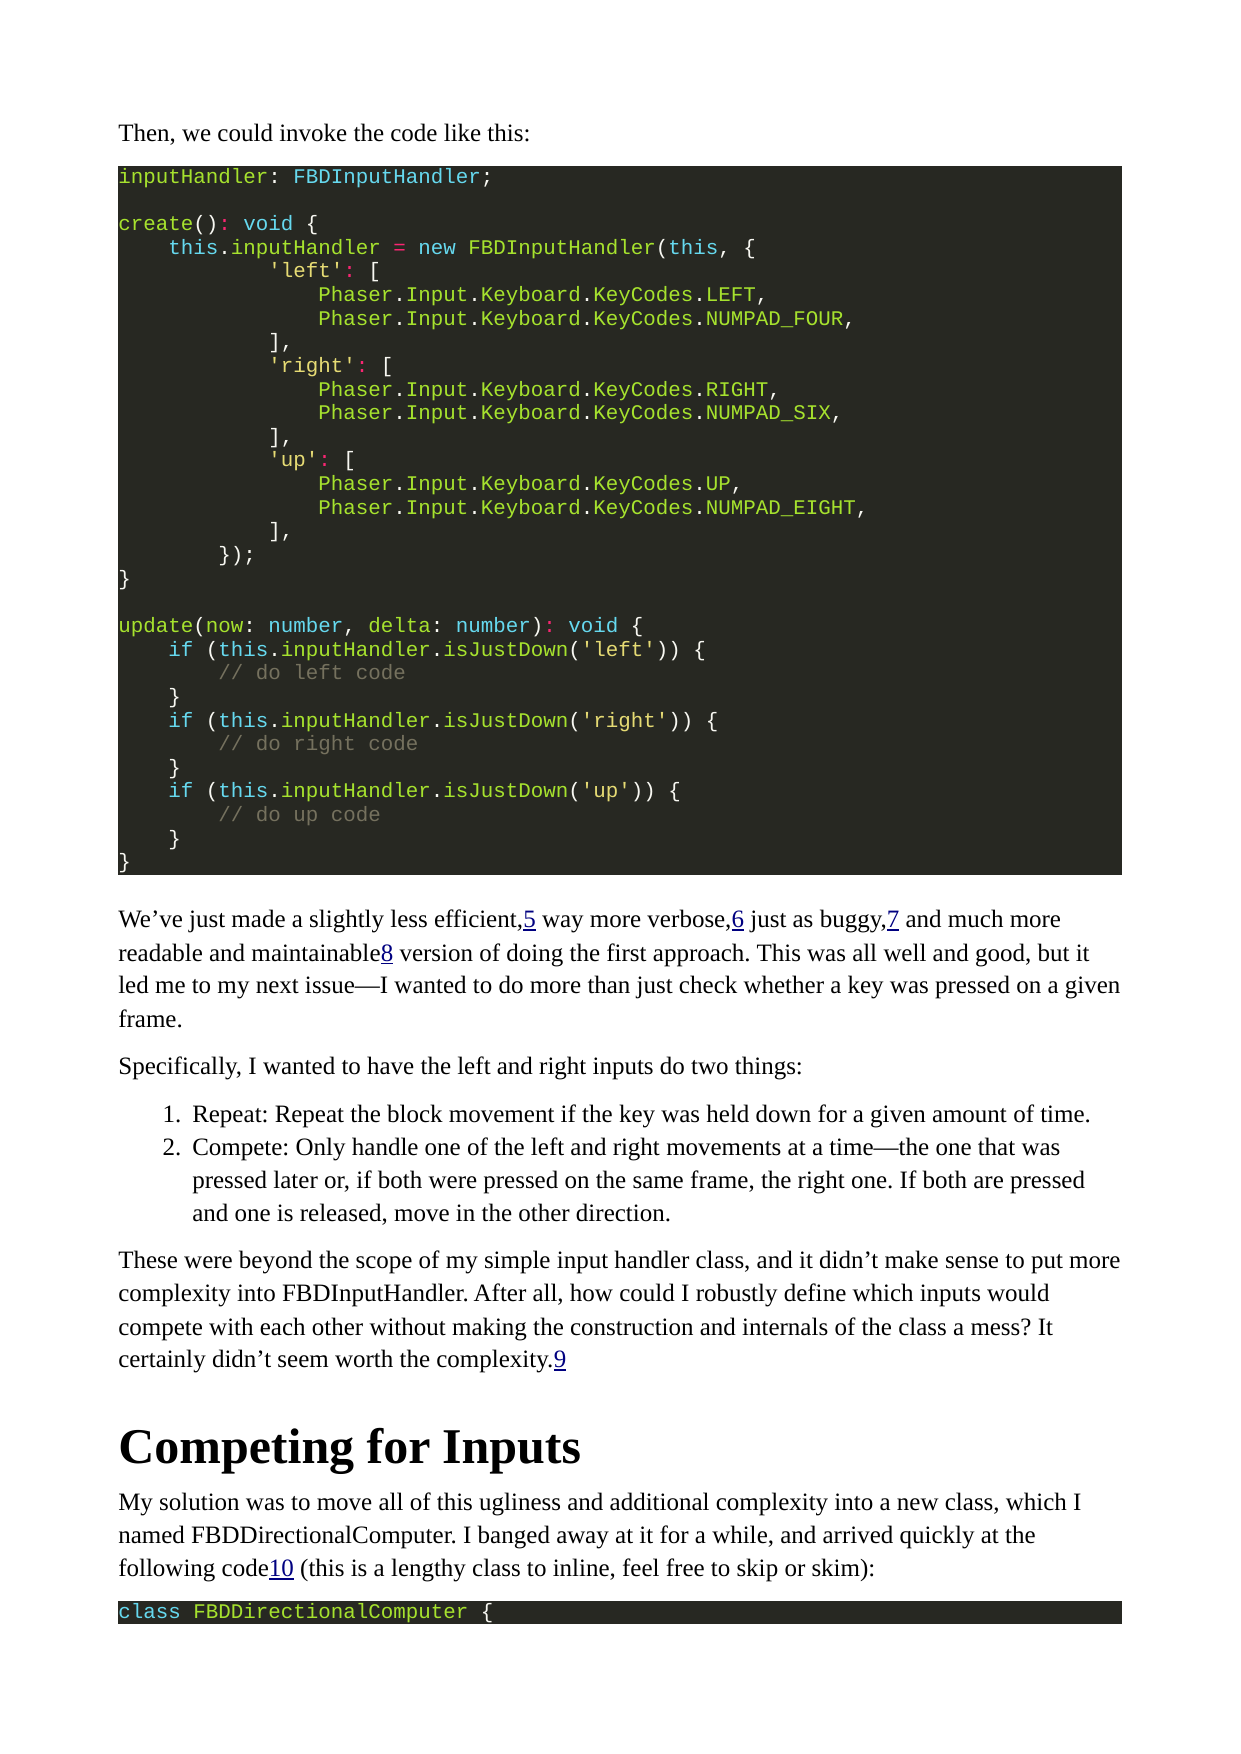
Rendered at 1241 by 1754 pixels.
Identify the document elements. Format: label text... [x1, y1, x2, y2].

text class FBDDirectionalComputer { [118, 1601, 1122, 1624]
text Phaser.Input.Keyboard.KeyCodes.UP, [118, 473, 1122, 497]
text if (this.inputHandler.isJustDown('left')) { [118, 639, 1122, 662]
text ], [118, 520, 1122, 544]
text 'up': [ [118, 449, 1122, 473]
text ], [118, 426, 1122, 449]
text // do up code [118, 804, 1122, 828]
text 'left': [ [118, 260, 1122, 284]
text this.inputHandler = new FBDInputHandler(this, { [118, 237, 1122, 260]
text Phaser.Input.Keyboard.KeyCodes.RIGHT, [118, 378, 1122, 402]
text create(): void { [118, 213, 1122, 237]
text Phaser.Input.Keyboard.KeyCodes.NUMPAD_SIX, [118, 402, 1122, 426]
text Specifically, I wanted to have the left and right inputs do two things: [118, 1051, 1122, 1080]
list Repeat: Repeat the block movement if the key was held down for a given amount of time. [162, 1099, 1122, 1128]
text } [118, 828, 1122, 851]
text if (this.inputHandler.isJustDown('up')) { [118, 781, 1122, 804]
text Phaser.Input.Keyboard.KeyCodes.NUMPAD_EIGHT, [118, 497, 1122, 520]
text inputHandler: FBDInputHandler; [118, 166, 1122, 189]
text } [118, 757, 1122, 781]
text We’ve just made a slightly less efficient,5 way more verbose,6 just as buggy,7 and much more readable and maintainable8 version of doing the first approach. This was all well and good, but it led me to my next issue—I wanted to do more than just check whether a key was pressed on a given frame. [118, 904, 1122, 1032]
text ], [118, 331, 1122, 355]
text 'right': [ [118, 355, 1122, 378]
text Phaser.Input.Keyboard.KeyCodes.NUMPAD_FOUR, [118, 308, 1122, 331]
text These were beyond the scope of my simple input handler class, and it didn’t make sense to put more complexity into FBDInputHandler. After all, how could I robustly define which inputs would compete with each other without making the construction and internals of the class a mess? It certainly didn’t seem worth the complexity.9 [118, 1246, 1122, 1373]
text My solution was to move all of this ugliness and additional complexity into a new class, which I named FBDDirectionalComputer. I banged away at it for a while, and arrived quickly at the following code10 (this is a lengthy class to inline, feel free to skip or skim): [118, 1487, 1122, 1582]
text if (this.inputHandler.isJustDown('right')) { [118, 709, 1122, 733]
text Phaser.Input.Keyboard.KeyCodes.LEFT, [118, 284, 1122, 308]
text } [118, 568, 1122, 591]
text // do right code [118, 733, 1122, 757]
text }); [118, 544, 1122, 568]
subtitle Competing for Inputs [118, 1417, 1122, 1475]
text update(now: number, delta: number): void { [118, 615, 1122, 639]
text // do left code [118, 662, 1122, 686]
text Then, we could invoke the code like this: [118, 118, 1122, 147]
list Compete: Only handle one of the left and right movements at a time—the one that was pressed later or, if both were pressed on the same frame, the right one. If both are pressed and one is released, move in the other direction. [162, 1132, 1122, 1227]
text } [118, 686, 1122, 709]
text } [118, 851, 1122, 875]
